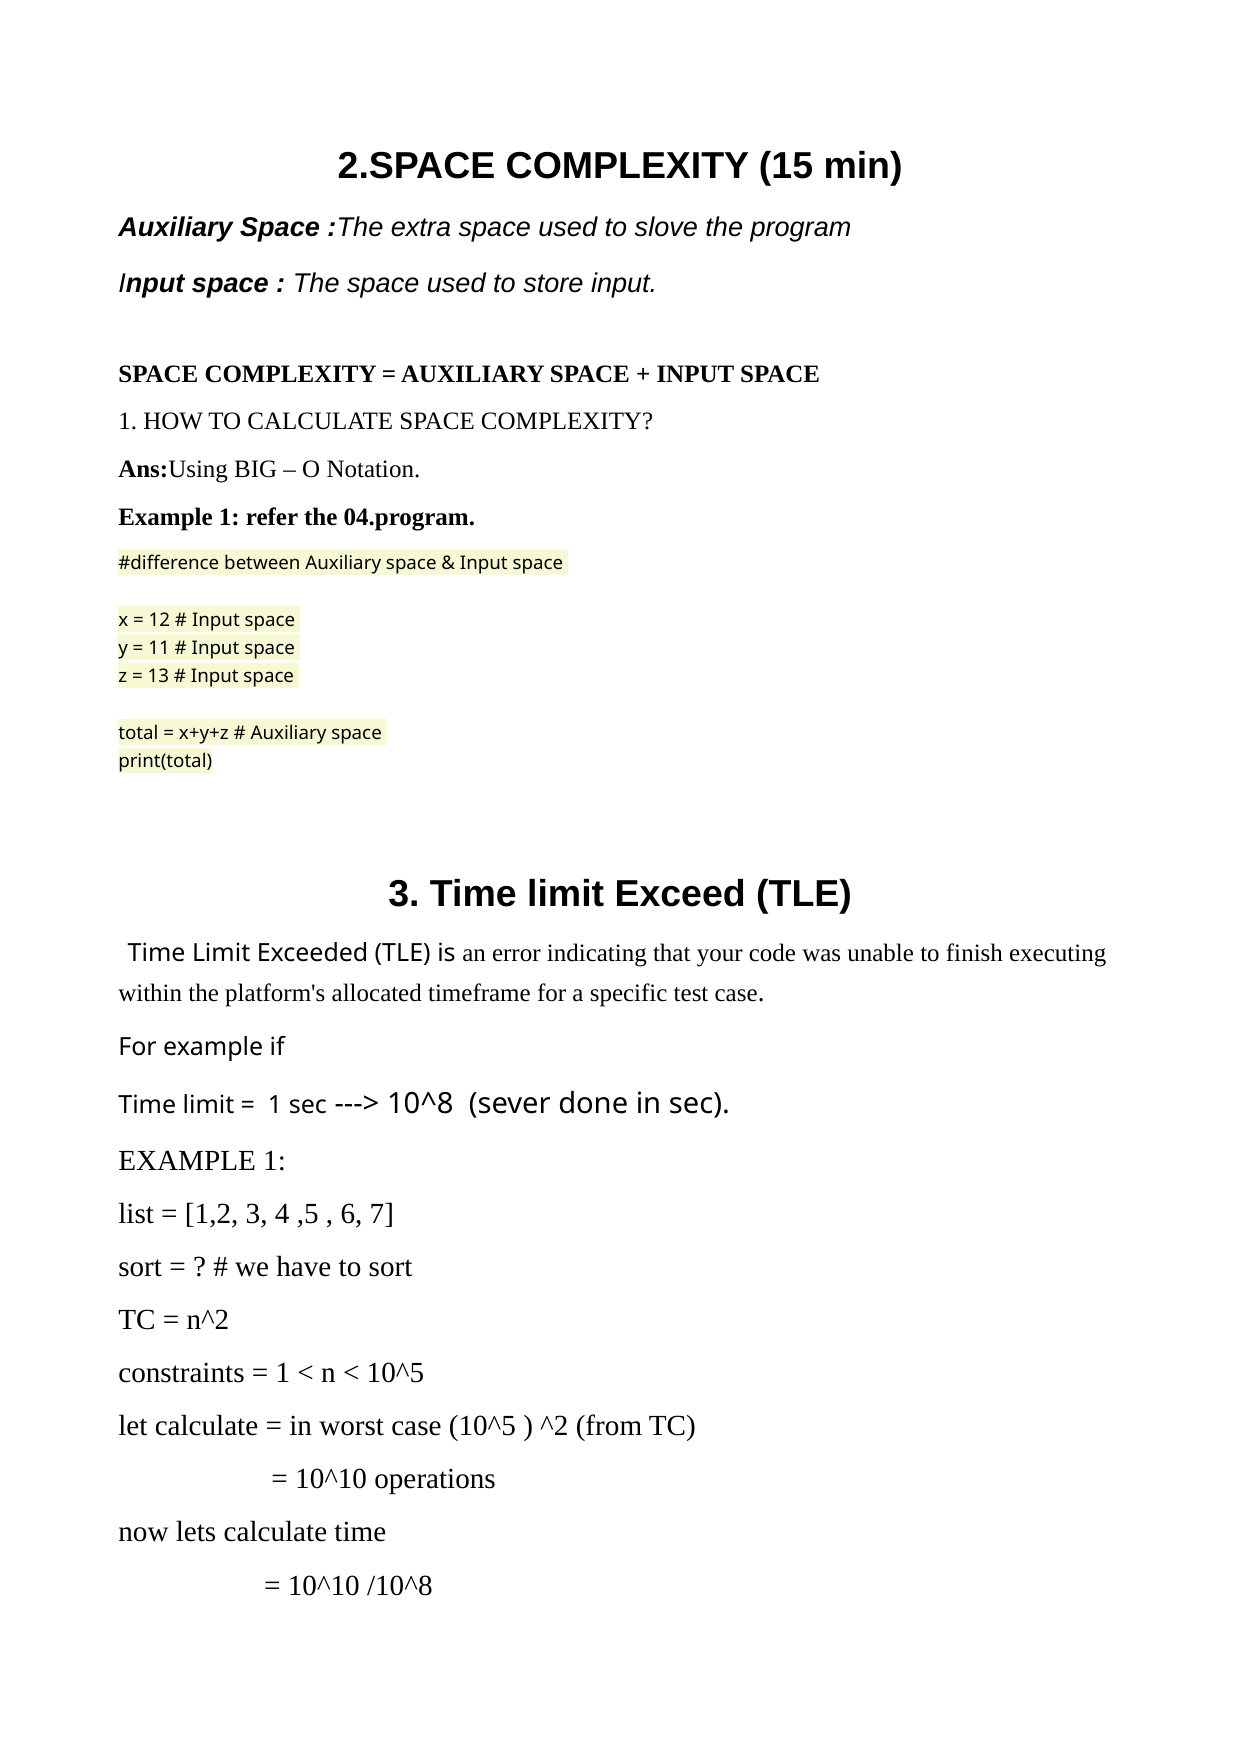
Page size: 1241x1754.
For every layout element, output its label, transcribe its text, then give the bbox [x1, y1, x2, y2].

text Ans:Using BIG – O Notation. [118, 454, 1122, 483]
text TC = n^2 [118, 1302, 1122, 1336]
text = 10^10 operations [118, 1461, 1122, 1495]
text Time limit = 1 sec ---> 10^8 (sever done in sec). [118, 1082, 1122, 1122]
text now lets calculate time [118, 1514, 1122, 1548]
text = 10^10 /10^8 [118, 1568, 1122, 1601]
text SPACE COMPLEXITY = AUXILIARY SPACE + INPUT SPACE [118, 359, 1122, 388]
text list = [1,2, 3, 4 ,5 , 6, 7] [118, 1196, 1122, 1229]
text For example if [118, 1029, 1122, 1063]
text let calculate = in worst case (10^5 ) ^2 (from TC) [118, 1408, 1122, 1442]
subtitle Auxiliary Space :The extra space used to slove the program [118, 211, 1122, 242]
text #difference between Auxiliary space & Input space [118, 549, 1122, 575]
text EXAMPLE 1: [118, 1143, 1122, 1176]
text sort = ? # we have to sort [118, 1249, 1122, 1282]
text y = 11 # Input space [118, 632, 1122, 660]
text Time Limit Exceeded (TLE) is an error indicating that your code was unable to finish executing within the platform's allocated timeframe for a specific test case. [118, 927, 1122, 1009]
title 2.SPACE COMPLEXITY (15 min) [118, 143, 1122, 186]
text Example 1: refer the 04.program. [118, 502, 1122, 530]
text z = 13 # Input space [118, 660, 1122, 688]
title 3. Time limit Exceed (TLE) [118, 871, 1122, 914]
text total = x+y+z # Auxiliary space [118, 717, 1122, 745]
subtitle Input space : The space used to store input. [118, 267, 1122, 299]
text constraints = 1 < n < 10^5 [118, 1355, 1122, 1389]
text x = 12 # Input space [118, 603, 1122, 632]
text 1. HOW TO CALCULATE SPACE COMPLEXITY? [118, 406, 1122, 435]
text print(total) [118, 745, 1122, 773]
